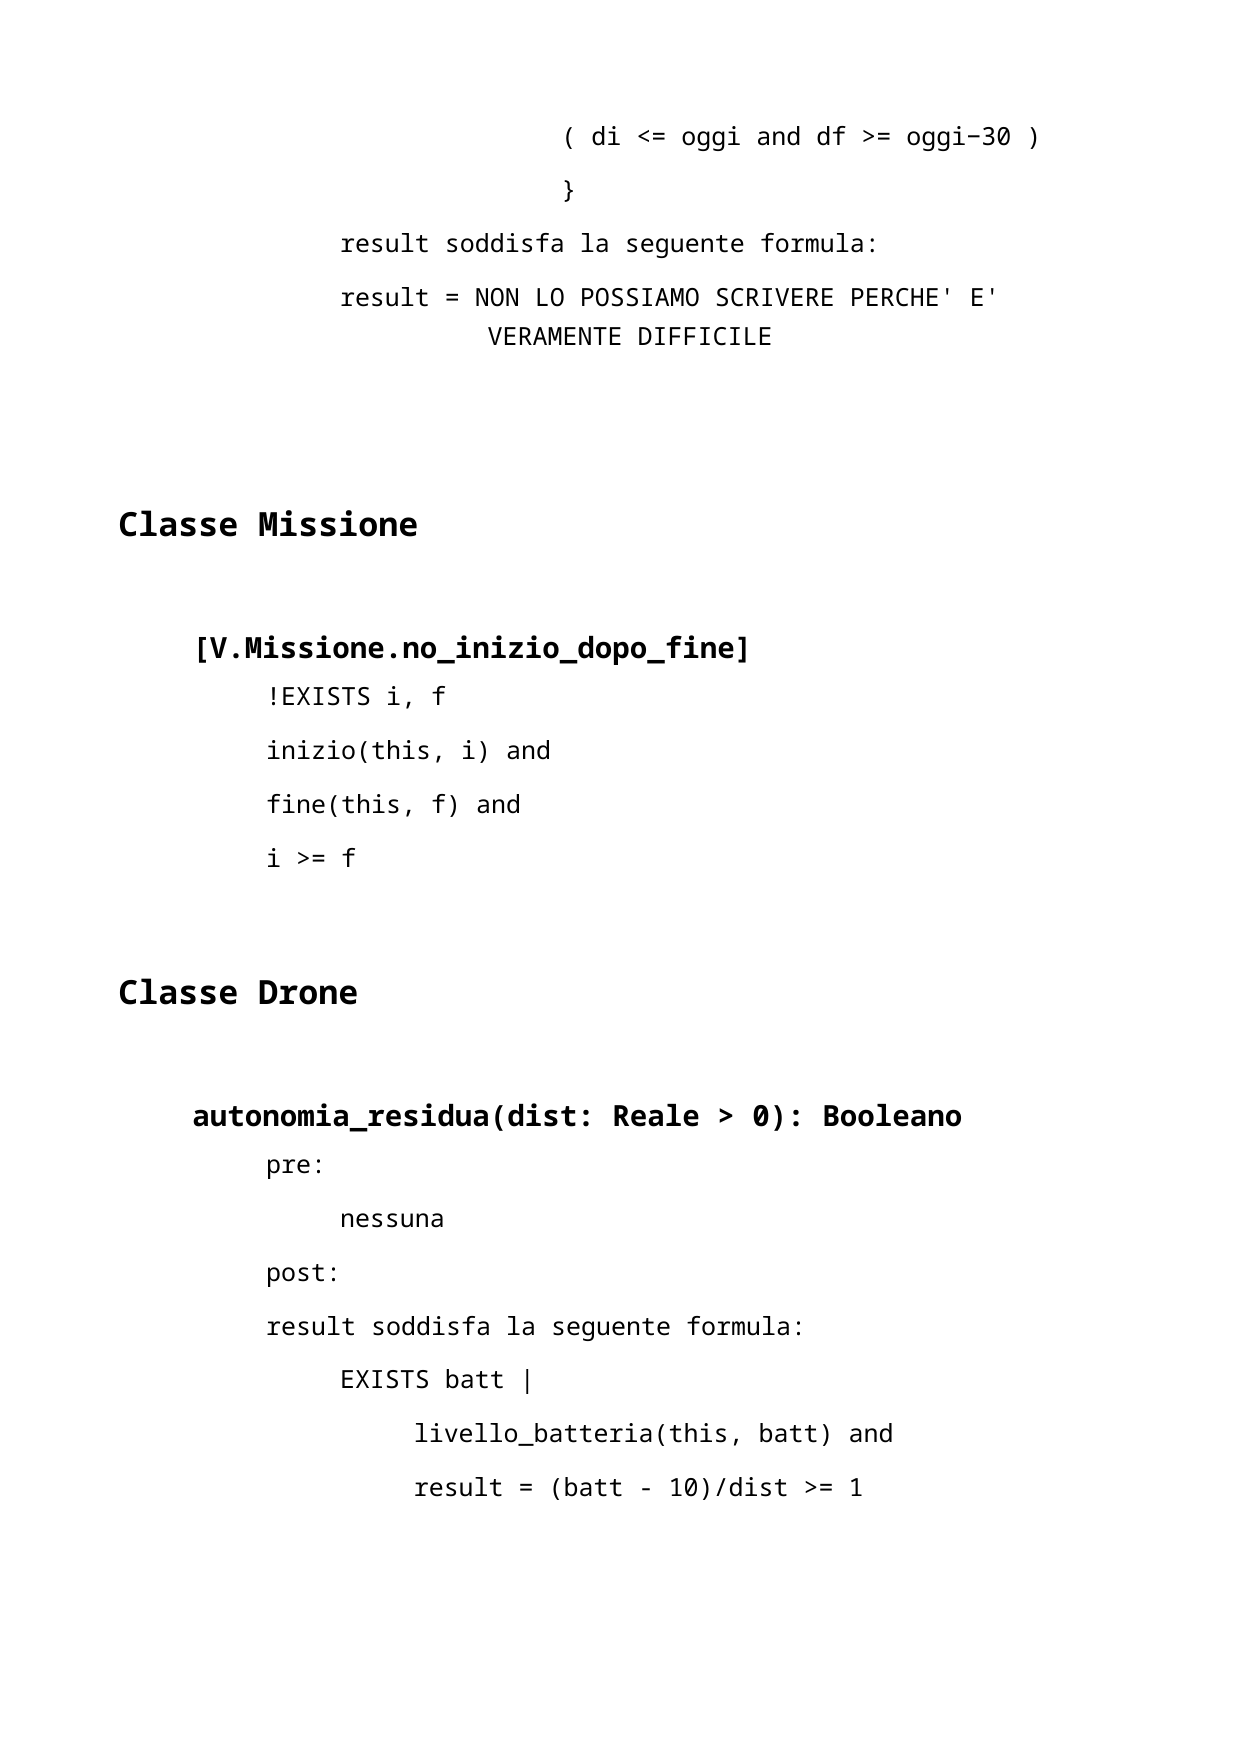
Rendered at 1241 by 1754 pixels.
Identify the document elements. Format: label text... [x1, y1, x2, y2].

text result soddisfa la seguente formula: [118, 226, 1122, 260]
text post: [118, 1254, 1122, 1289]
text } [118, 172, 1122, 206]
text pre: [118, 1147, 1122, 1181]
text EXISTS batt | [118, 1362, 1122, 1396]
text result = (batt - 10)/dist >= 1 [118, 1469, 1122, 1504]
text i >= f [118, 840, 1122, 874]
text nessuna [118, 1201, 1122, 1235]
text !EXISTS i, f [118, 679, 1122, 713]
subtitle Classe Missione [118, 501, 1122, 546]
text result = NON LO POSSIAMO SCRIVERE PERCHE' E' VERAMENTE DIFFICILE [118, 279, 1122, 353]
text ( di <= oggi and df >= oggi−30 ) [118, 118, 1122, 152]
text fine(this, f) and [118, 787, 1122, 821]
subtitle [V.Missione.no_inizio_dopo_fine] [118, 627, 1122, 667]
text inizio(this, i) and [118, 733, 1122, 767]
text result soddisfa la seguente formula: [118, 1308, 1122, 1342]
subtitle autonomia_residua(dist: Reale > 0): Booleano [118, 1095, 1122, 1134]
subtitle Classe Drone [118, 969, 1122, 1014]
text livello_batteria(this, batt) and [118, 1416, 1122, 1450]
